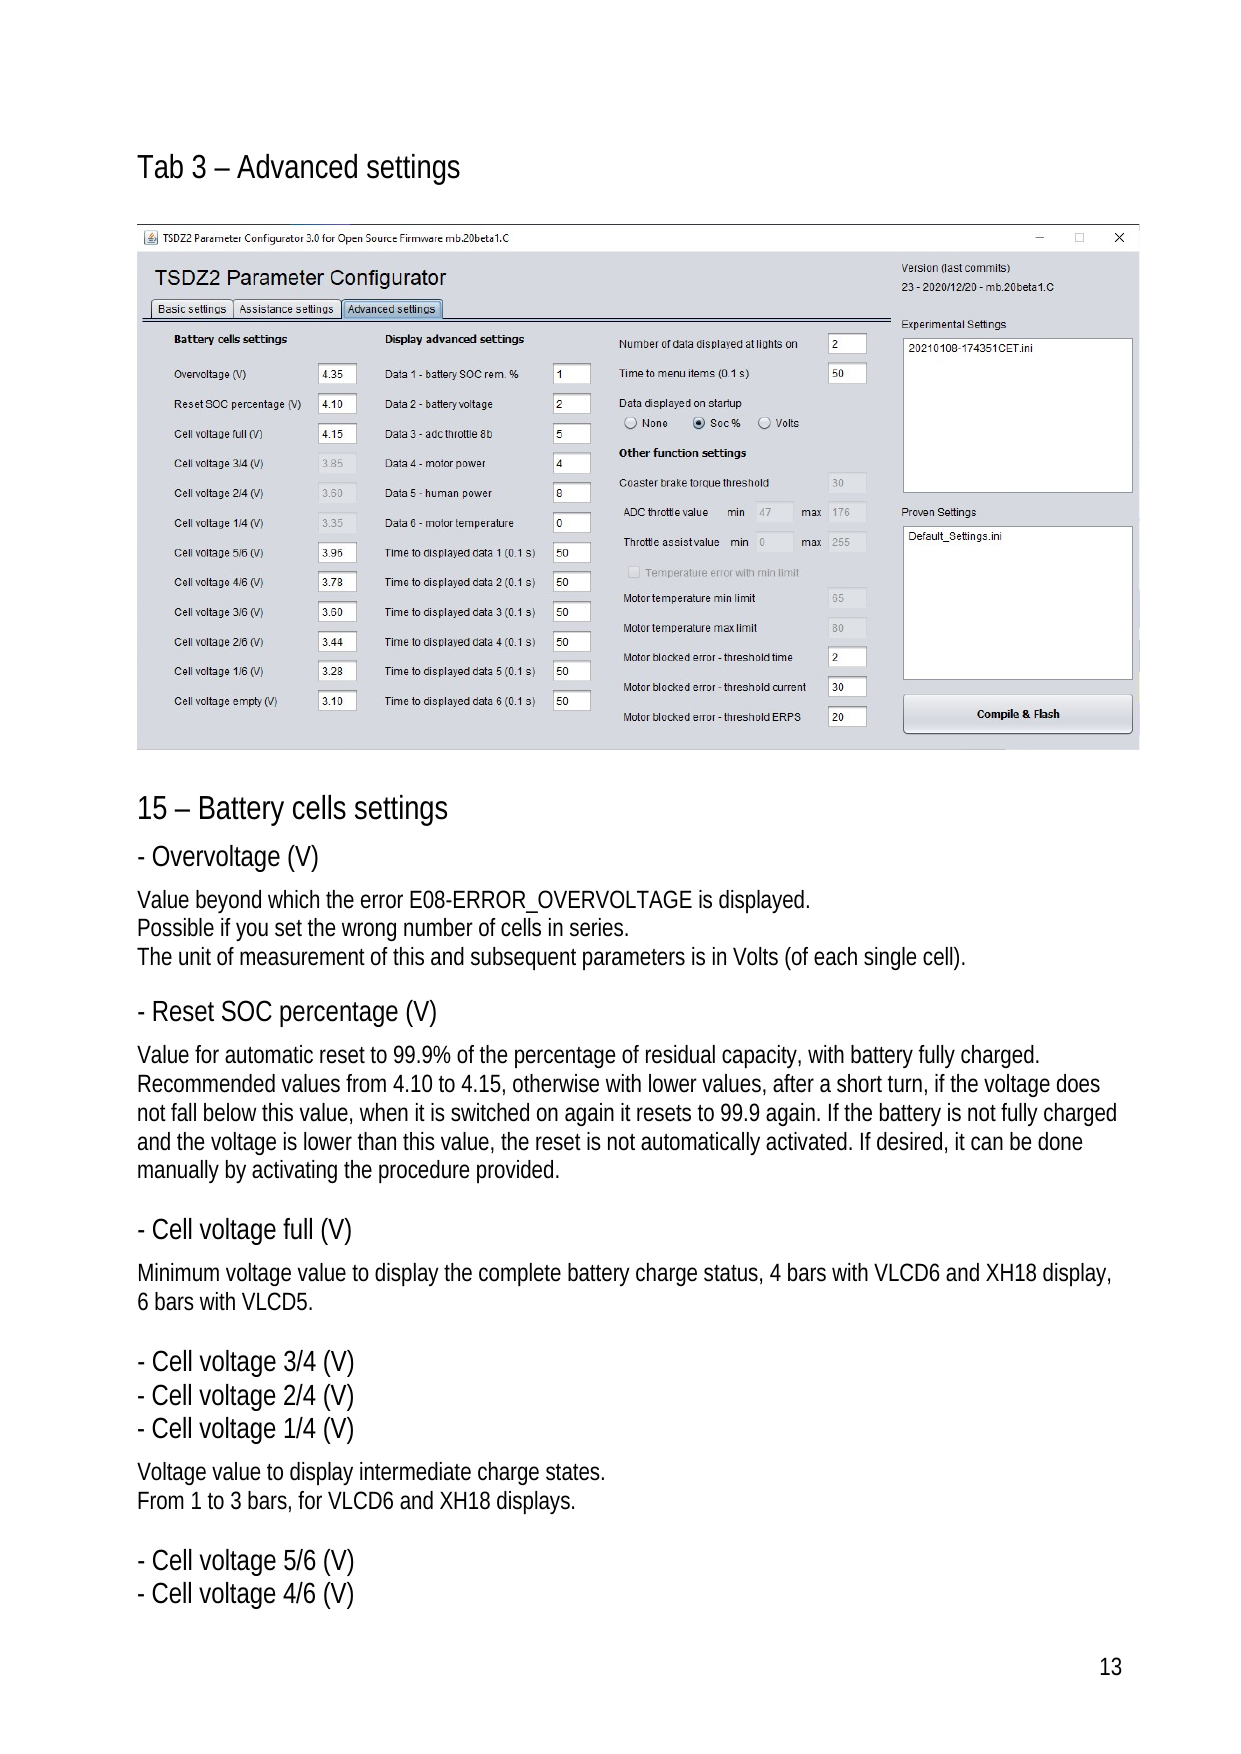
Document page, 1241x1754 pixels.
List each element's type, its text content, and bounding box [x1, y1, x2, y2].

text Minimum voltage value to display the complete battery charge status, 4 bars with VLCD6 and XH18 display, 6 bars with VLCD5. [137, 1258, 1122, 1316]
text - Cell voltage 5/6 (V) [137, 1543, 1122, 1576]
text 15 – Battery cells settings [137, 788, 1122, 826]
text - Cell voltage 2/4 (V) [137, 1378, 1122, 1411]
text From 1 to 3 bars, for VLCD6 and XH18 displays. [137, 1486, 1122, 1514]
picture [137, 224, 1140, 750]
text - Cell voltage 4/6 (V) [137, 1576, 1122, 1610]
text - Cell voltage full (V) [137, 1212, 1122, 1246]
text - Reset SOC percentage (V) [137, 994, 1122, 1028]
text Tab 3 – Advanced settings [137, 148, 1122, 186]
text Recommended values from 4.10 to 4.15, otherwise with lower values, after a short turn, if the voltage does not fall below this value, when it is switched on again it resets to 99.9 again. If the battery is not fully charged and the voltage is lower than this value, the reset is not automatically activated. If desired, it can be done manually by activating the procedure provided. [137, 1069, 1122, 1184]
text Value for automatic reset to 99.9% of the percentage of residual capacity, with battery fully charged. [137, 1041, 1122, 1069]
text Value beyond which the error E08-ERROR_OVERVOLTAGE is displayed. [137, 885, 1122, 913]
text The unit of measurement of this and subsequent parameters is in Volts (of each single cell). [137, 942, 1122, 971]
text Voltage value to display intermediate charge states. [137, 1457, 1122, 1486]
text - Cell voltage 3/4 (V) [137, 1344, 1122, 1378]
text Possible if you set the wrong number of cells in series. [137, 913, 1122, 942]
text - Cell voltage 1/4 (V) [137, 1411, 1122, 1444]
text - Overvoltage (V) [137, 839, 1122, 872]
